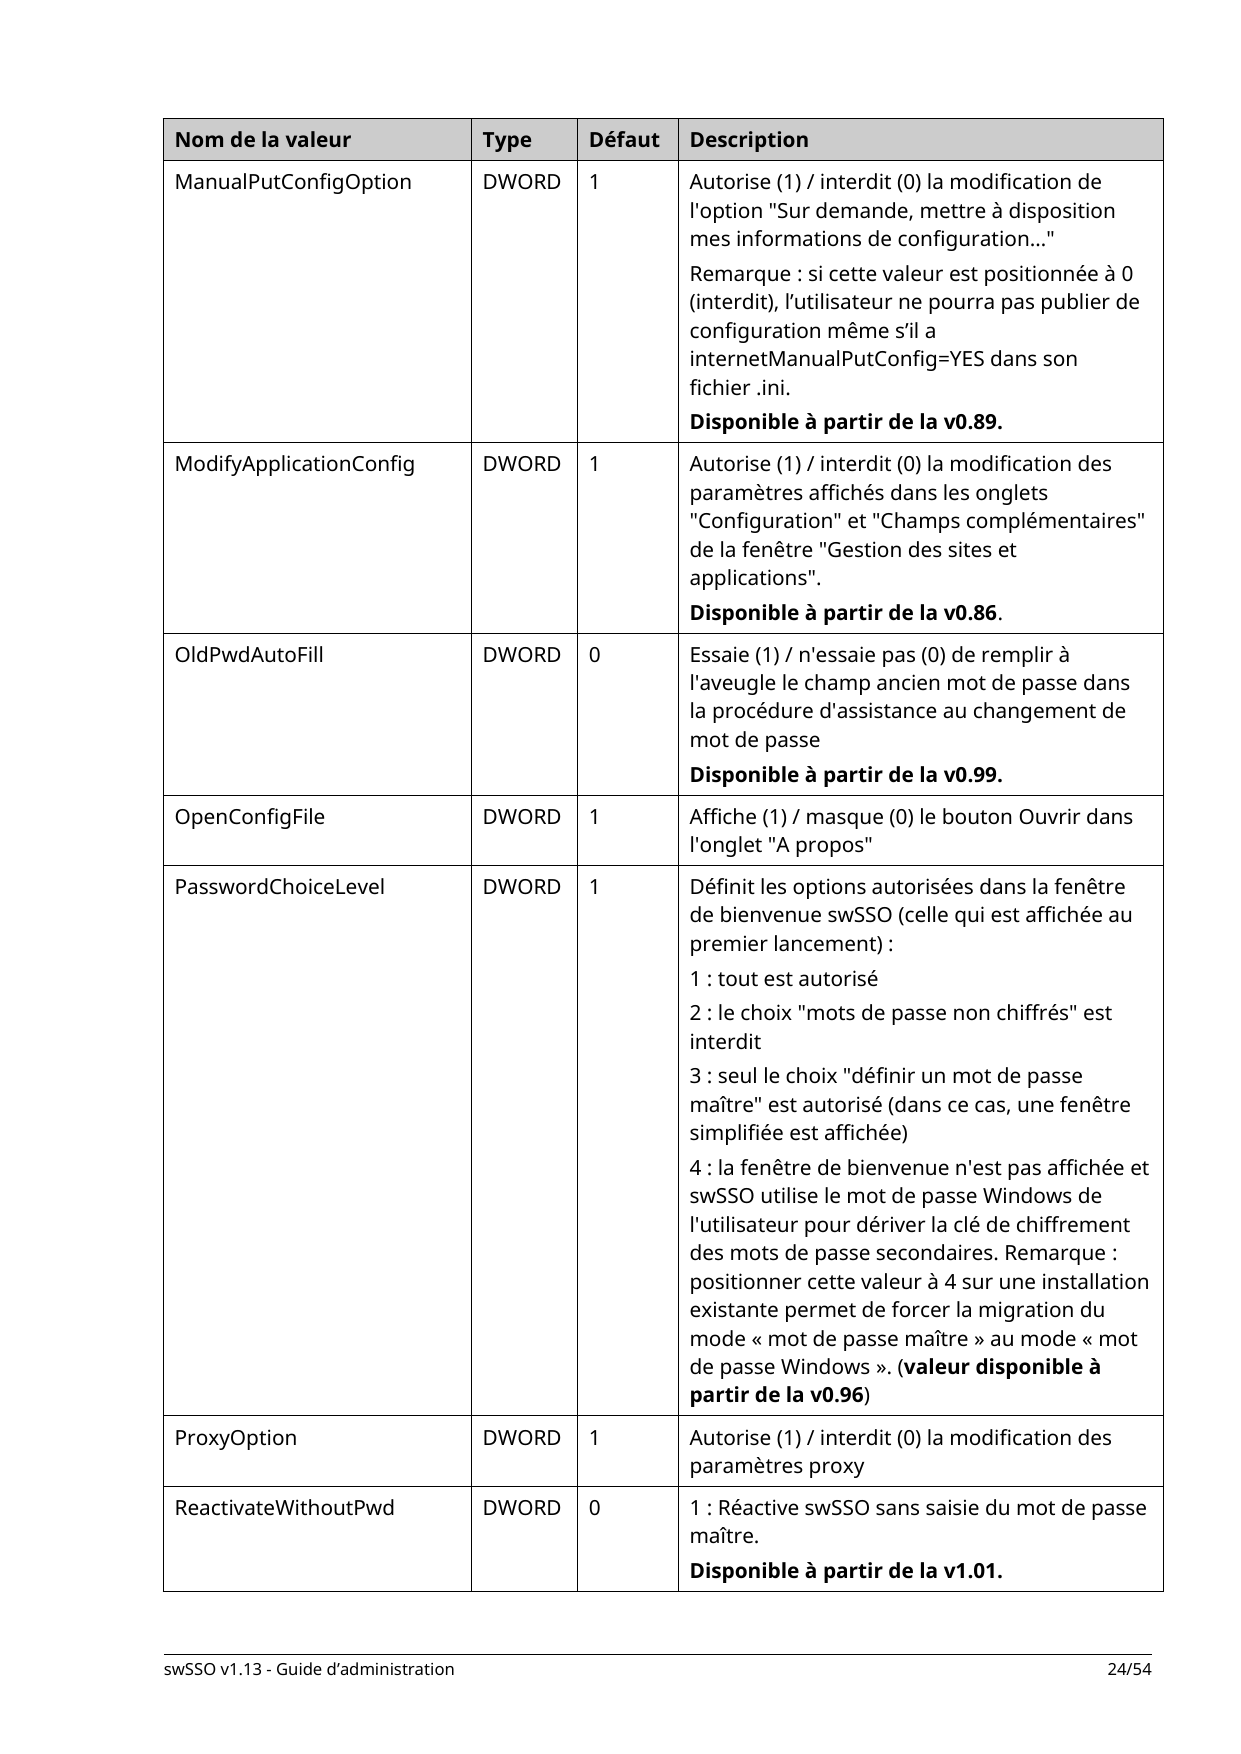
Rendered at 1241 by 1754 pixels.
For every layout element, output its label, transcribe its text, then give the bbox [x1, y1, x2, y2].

table_cell Autorise (1) / interdit (0) la modification des paramètres proxy [679, 1416, 1163, 1486]
table_cell OpenConfigFile [164, 796, 471, 865]
table_cell 0 [578, 1487, 678, 1591]
table_cell 1 [578, 866, 678, 1415]
table_cell OldPwdAutoFill [164, 634, 471, 794]
table_cell 1 [578, 1416, 678, 1486]
table_cell DWORD [472, 634, 577, 794]
table_cell DWORD [472, 866, 577, 1415]
table_header Nom de la valeur [164, 119, 471, 160]
table_cell 1 [578, 796, 678, 865]
table_cell 1 [578, 161, 678, 442]
table_cell 0 [578, 634, 678, 794]
table_header Défaut [578, 119, 678, 160]
table_cell Autorise (1) / interdit (0) la modification de l'option "Sur demande, mettre à disposition mes informations de configuration…" Remarque : si cette valeur est positionnée à 0 (interdit), l’utilisateur ne pourra pas publier de configuration même s’il a internetManualPutConfig=YES dans son fichier .ini. Disponible à partir de la v0.89. [679, 161, 1163, 442]
table_cell ModifyApplicationConfig [164, 443, 471, 632]
table_cell 1 : Réactive swSSO sans saisie du mot de passe maître. Disponible à partir de la v1.01. [679, 1487, 1163, 1591]
table_cell Affiche (1) / masque (0) le bouton Ouvrir dans l'onglet "A propos" [679, 796, 1163, 865]
table_cell DWORD [472, 443, 577, 632]
table_cell DWORD [472, 161, 577, 442]
table_cell ReactivateWithoutPwd [164, 1487, 471, 1591]
table_header Description [679, 119, 1163, 160]
table_cell DWORD [472, 1487, 577, 1591]
table_cell DWORD [472, 1416, 577, 1486]
table_cell Définit les options autorisées dans la fenêtre de bienvenue swSSO (celle qui est affichée au premier lancement) : 1 : tout est autorisé 2 : le choix "mots de passe non chiffrés" est interdit 3 : seul le choix "définir un mot de passe maître" est autorisé (dans ce cas, une fenêtre simplifiée est affichée) 4 : la fenêtre de bienvenue n'est pas affichée et swSSO utilise le mot de passe Windows de l'utilisateur pour dériver la clé de chiffrement des mots de passe secondaires. Remarque : positionner cette valeur à 4 sur une installation existante permet de forcer la migration du mode « mot de passe maître » au mode « mot de passe Windows ». (valeur disponible à partir de la v0.96) [679, 866, 1163, 1415]
table_cell Essaie (1) / n'essaie pas (0) de remplir à l'aveugle le champ ancien mot de passe dans la procédure d'assistance au changement de mot de passe Disponible à partir de la v0.99. [679, 634, 1163, 794]
table_cell 1 [578, 443, 678, 632]
table_cell PasswordChoiceLevel [164, 866, 471, 1415]
table_header Type [472, 119, 577, 160]
table_cell ManualPutConfigOption [164, 161, 471, 442]
table_cell ProxyOption [164, 1416, 471, 1486]
table_cell Autorise (1) / interdit (0) la modification des paramètres affichés dans les onglets "Configuration" et "Champs complémentaires" de la fenêtre "Gestion des sites et applications". Disponible à partir de la v0.86. [679, 443, 1163, 632]
table_cell DWORD [472, 796, 577, 865]
